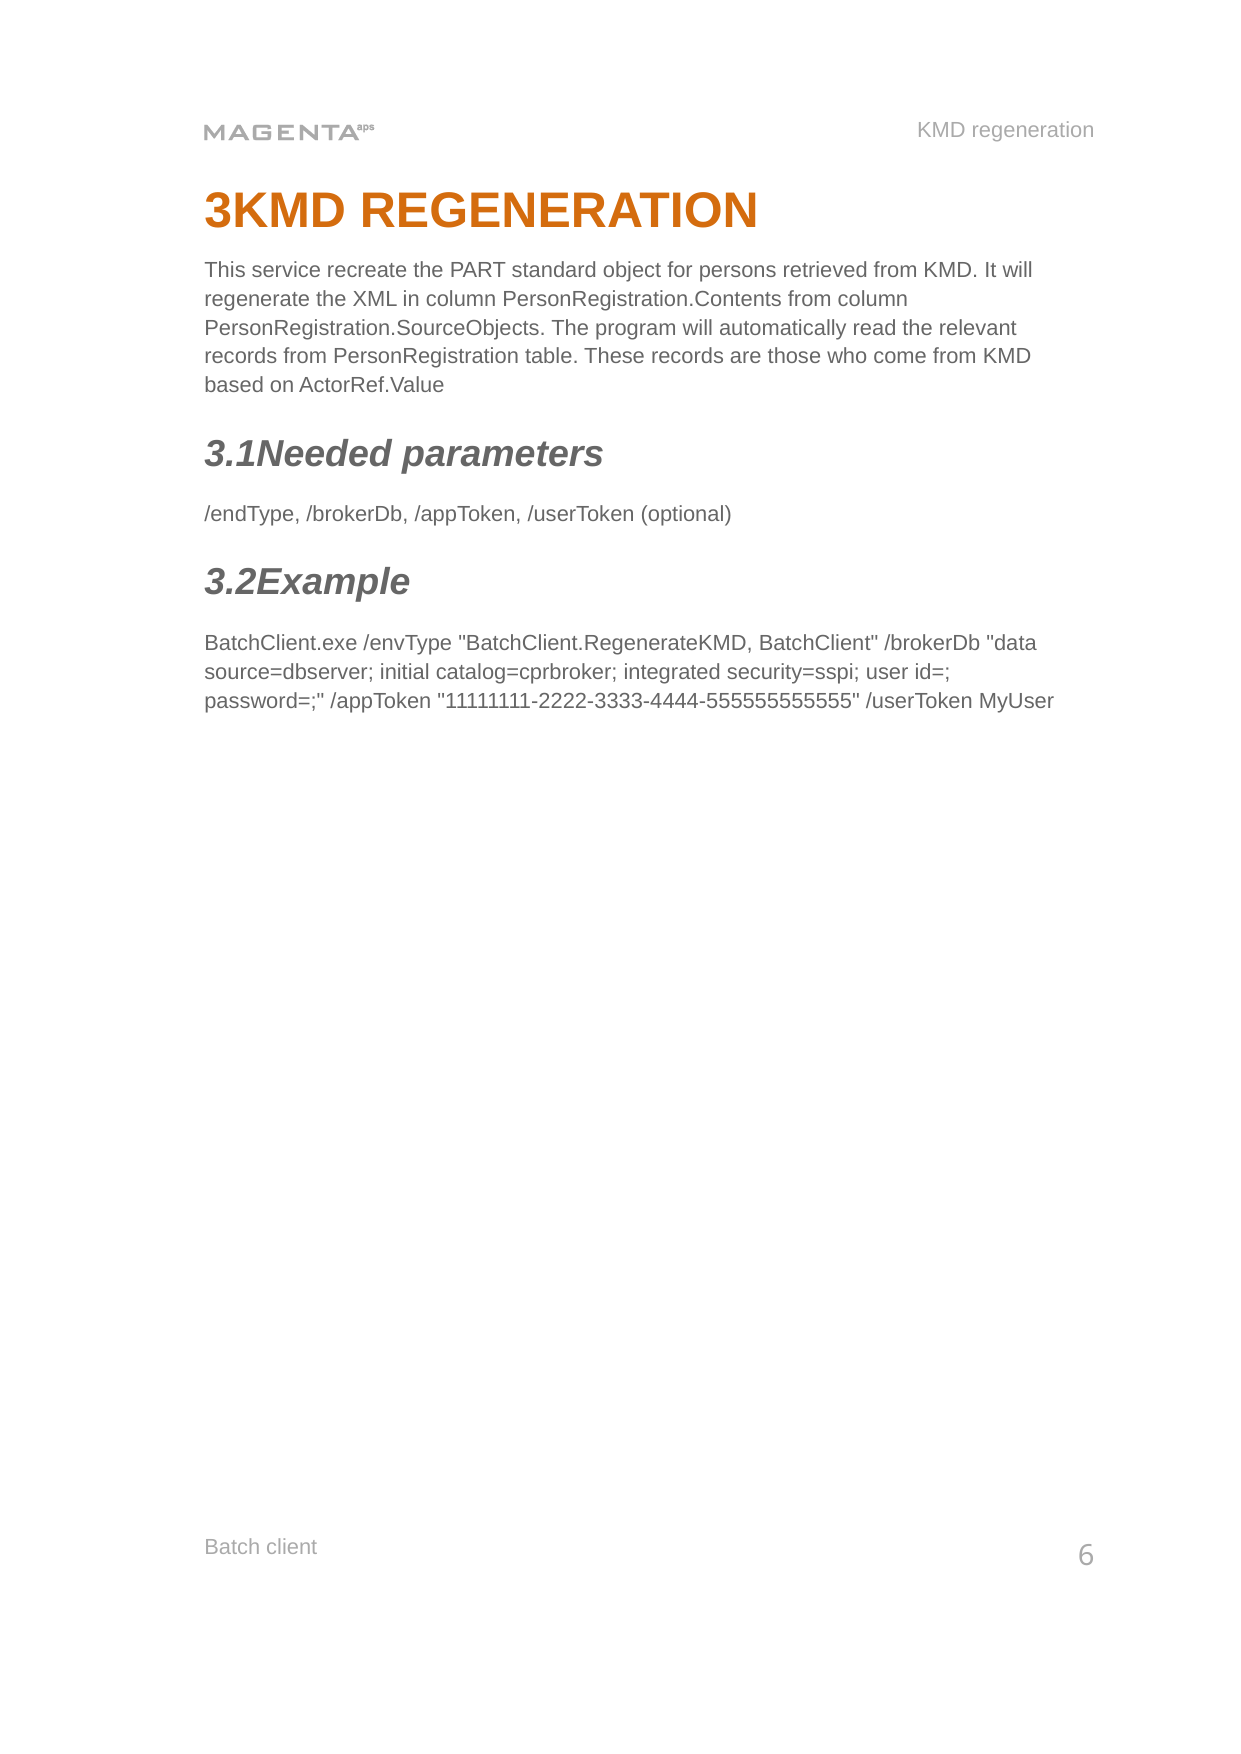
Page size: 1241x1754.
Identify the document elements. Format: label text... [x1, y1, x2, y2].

text /endType, /brokerDb, /appToken, /userToken (optional) [204, 498, 1094, 527]
text BatchClient.exe /envType "BatchClient.RegenerateKMD, BatchClient" /brokerDb "data source=dbserver; initial catalog=cprbroker; integrated security=sspi; user id=; password=;" /appToken "11111111-2222-3333-4444-555555555555" /userToken MyUser [204, 627, 1094, 714]
subtitle Example [204, 548, 1094, 606]
subtitle KMD regeneration [204, 181, 1094, 239]
text This service recreate the PART standard object for persons retrieved from KMD. It will regenerate the XML in column PersonRegistration.Contents from column PersonRegistration.SourceObjects. The program will automatically read the relevant records from PersonRegistration table. These records are those who come from KMD based on ActorRef.Value [204, 254, 1094, 399]
subtitle Needed parameters [204, 419, 1094, 478]
